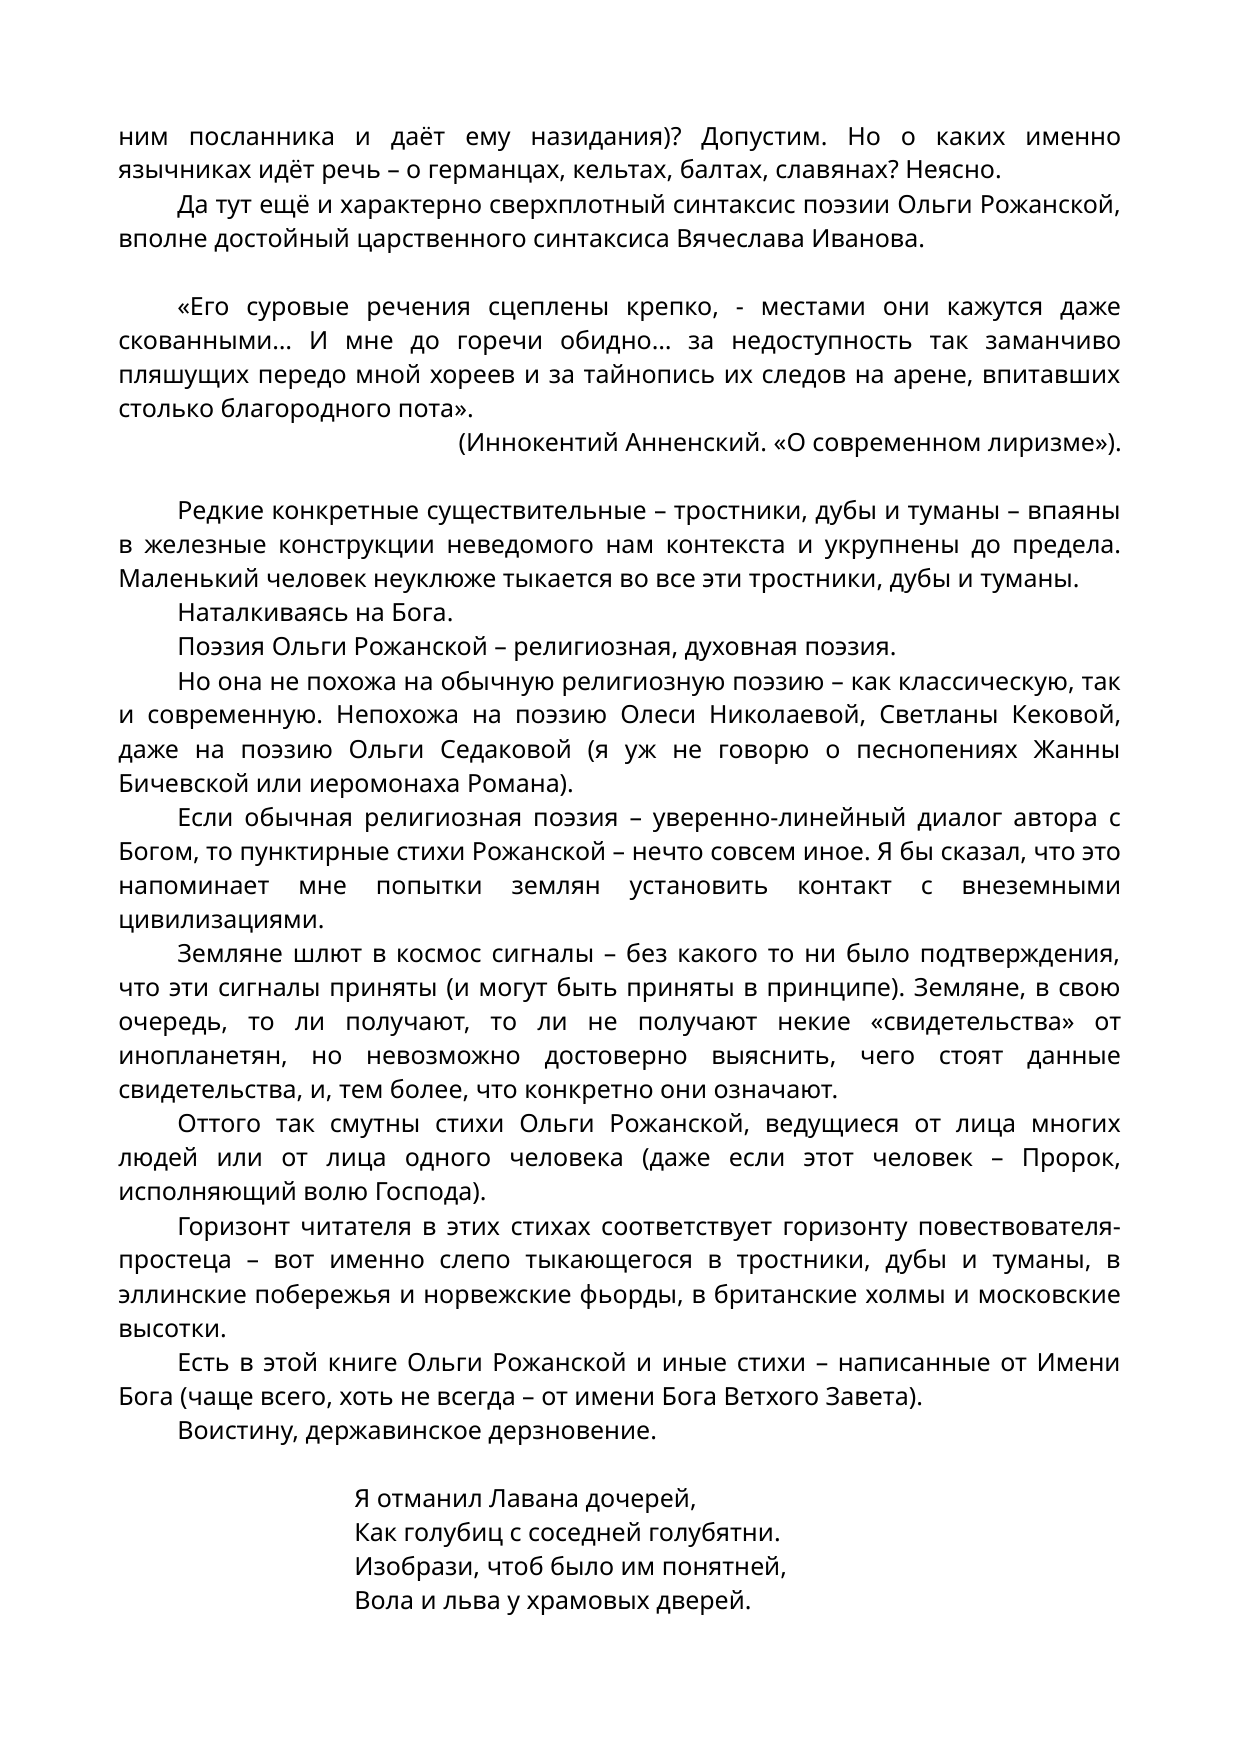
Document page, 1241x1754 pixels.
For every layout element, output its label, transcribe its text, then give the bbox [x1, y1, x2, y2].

text Редкие конкретные существительные – тростники, дубы и туманы – впаяны в железные конструкции неведомого нам контекста и укрупнены до предела. Маленький человек неуклюже тыкается во все эти тростники, дубы и туманы. [118, 493, 1122, 595]
text Есть в этой книге Ольги Рожанской и иные стихи – написанные от Имени Бога (чаще всего, хоть не всегда – от имени Бога Ветхого Завета). [118, 1344, 1122, 1412]
text Горизонт читателя в этих стихах соответствует горизонту повествователя-простеца – вот именно слепо тыкающегося в тростники, дубы и туманы, в эллинские побережья и норвежские фьорды, в британские холмы и московские высотки. [118, 1208, 1122, 1344]
text ним посланника и даёт ему назидания)? Допустим. Но о каких именно язычниках идёт речь – о германцах, кельтах, балтах, славянах? Неясно. [118, 118, 1122, 186]
text Но она не похожа на обычную религиозную поэзию – как классическую, так и современную. Непохожа на поэзию Олеси Николаевой, Светланы Кековой, даже на поэзию Ольги Седаковой (я уж не говорю о песнопениях Жанны Бичевской или иеромонаха Романа). [118, 663, 1122, 799]
text Оттого так смутны стихи Ольги Рожанской, ведущиеся от лица многих людей или от лица одного человека (даже если этот человек – Пророк, исполняющий волю Господа). [118, 1106, 1122, 1208]
text Да тут ещё и характерно сверхплотный синтаксис поэзии Ольги Рожанской, вполне достойный царственного синтаксиса Вячеслава Иванова. [118, 186, 1122, 254]
text (Иннокентий Анненский. «О современном лиризме»). [118, 425, 1122, 459]
text Если обычная религиозная поэзия – уверенно-линейный диалог автора с Богом, то пунктирные стихи Рожанской – нечто совсем иное. Я бы сказал, что это напоминает мне попытки землян установить контакт с внеземными цивилизациями. [118, 799, 1122, 936]
text Вола и льва у храмовых дверей. [354, 1583, 1122, 1617]
text Земляне шлют в космос сигналы – без какого то ни было подтверждения, что эти сигналы приняты (и могут быть приняты в принципе). Земляне, в свою очередь, то ли получают, то ли не получают некие «свидетельства» от инопланетян, но невозможно достоверно выяснить, чего стоят данные свидетельства, и, тем более, что конкретно они означают. [118, 936, 1122, 1106]
text Я отманил Лавана дочерей, Как голубиц с соседней голубятни. Изобрази, чтоб было им понятней, [354, 1481, 1122, 1583]
text Наталкиваясь на Бога. [118, 595, 1122, 629]
text Воистину, державинское дерзновение. [118, 1412, 1122, 1447]
text Поэзия Ольги Рожанской – религиозная, духовная поэзия. [118, 629, 1122, 663]
text «Его суровые речения сцеплены крепко, - местами они кажутся даже скованными… И мне до горечи обидно… за недоступность так заманчиво пляшущих передо мной хореев и за тайнопись их следов на арене, впитавших столько благородного пота». [118, 288, 1122, 425]
